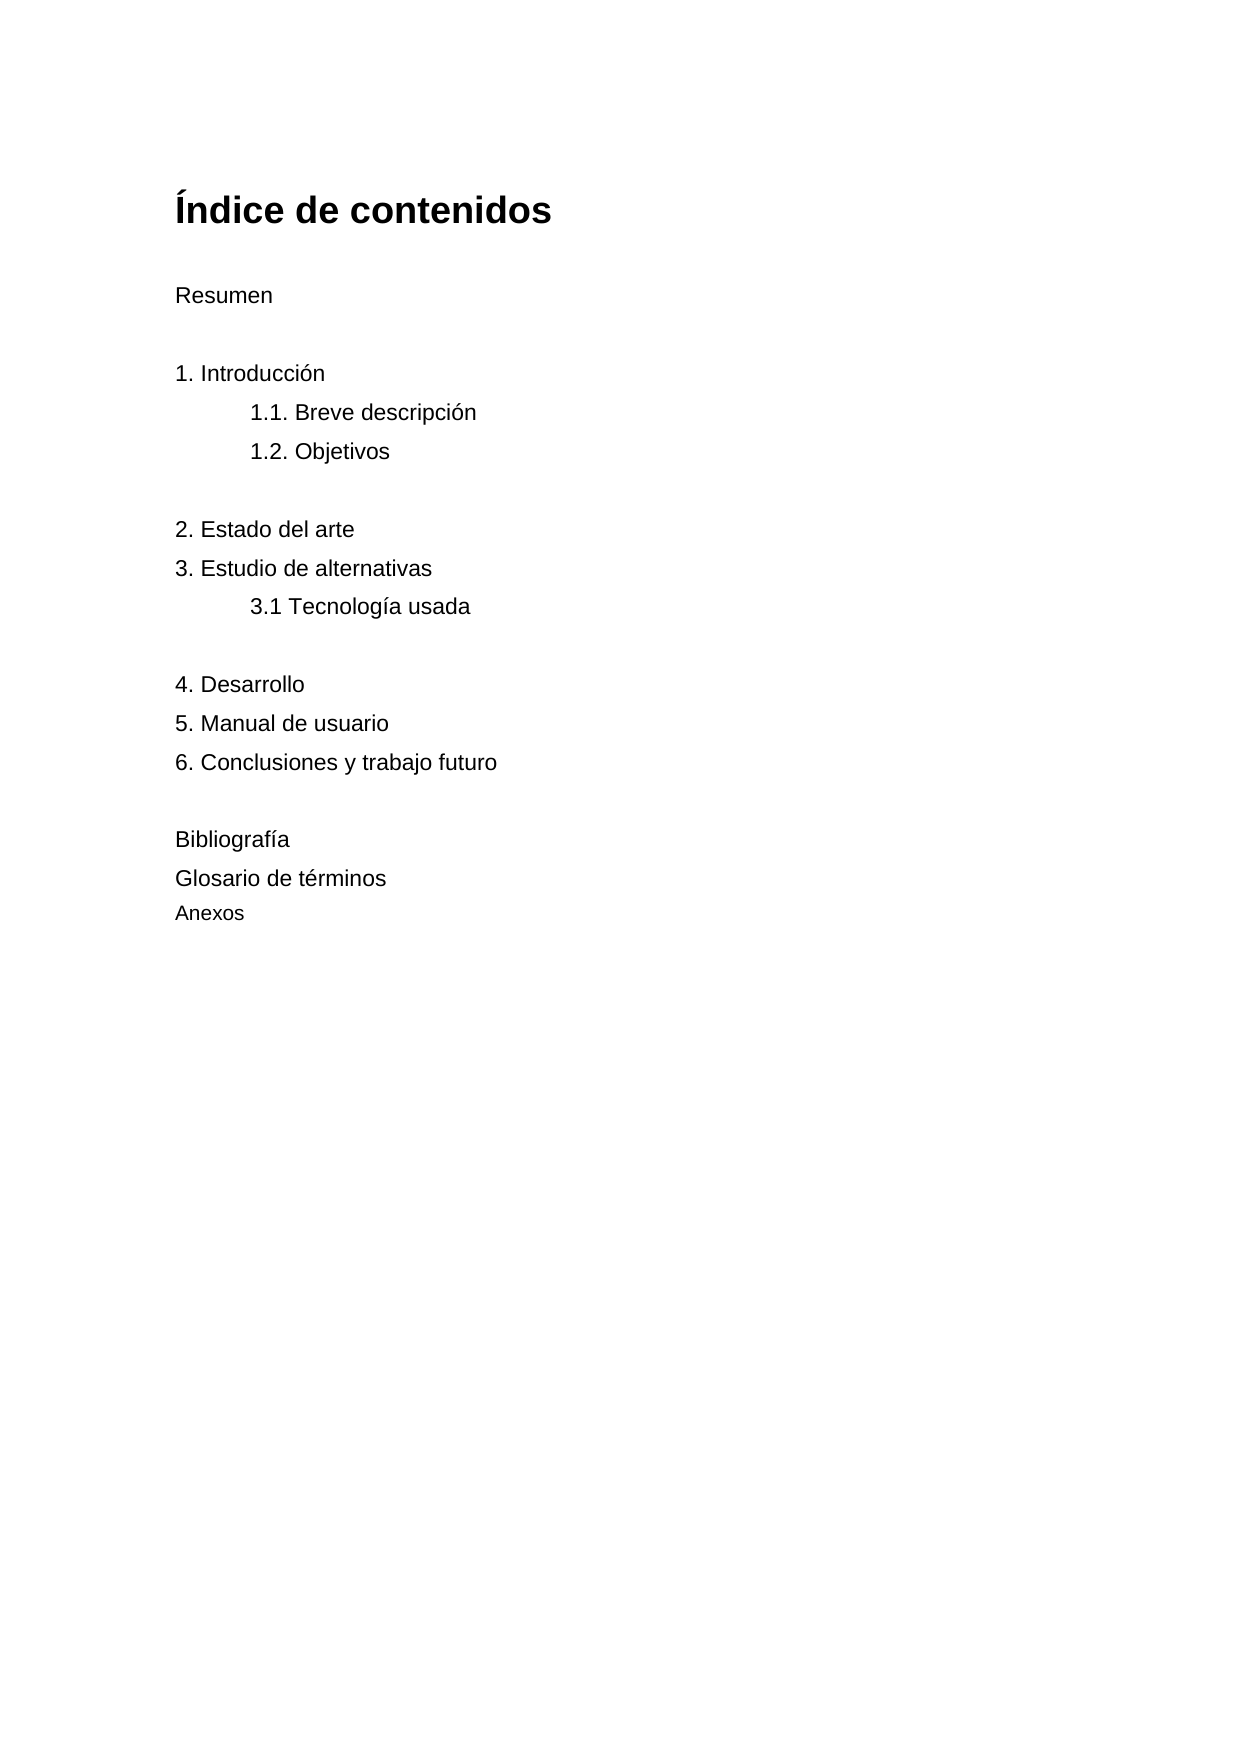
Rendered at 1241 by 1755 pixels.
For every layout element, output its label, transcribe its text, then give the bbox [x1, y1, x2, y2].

text 3. Estudio de alternativas [175, 554, 1065, 581]
text 1.2. Objetivos [175, 438, 1065, 464]
text 2. Estado del arte [175, 516, 1065, 542]
text Resumen [175, 282, 1065, 309]
text 1.1. Breve descripción [175, 399, 1065, 425]
text Anexos [175, 904, 1065, 925]
text Bibliografía [175, 826, 1065, 853]
text Glosario de términos [175, 865, 1065, 892]
text 1. Introducción [175, 360, 1065, 387]
text 4. Desarrollo [175, 671, 1065, 697]
text 6. Conclusiones y trabajo futuro [175, 749, 1065, 775]
text 5. Manual de usuario [175, 710, 1065, 736]
text 3.1 Tecnología usada [175, 593, 1065, 620]
subtitle Índice de contenidos [175, 187, 1065, 231]
